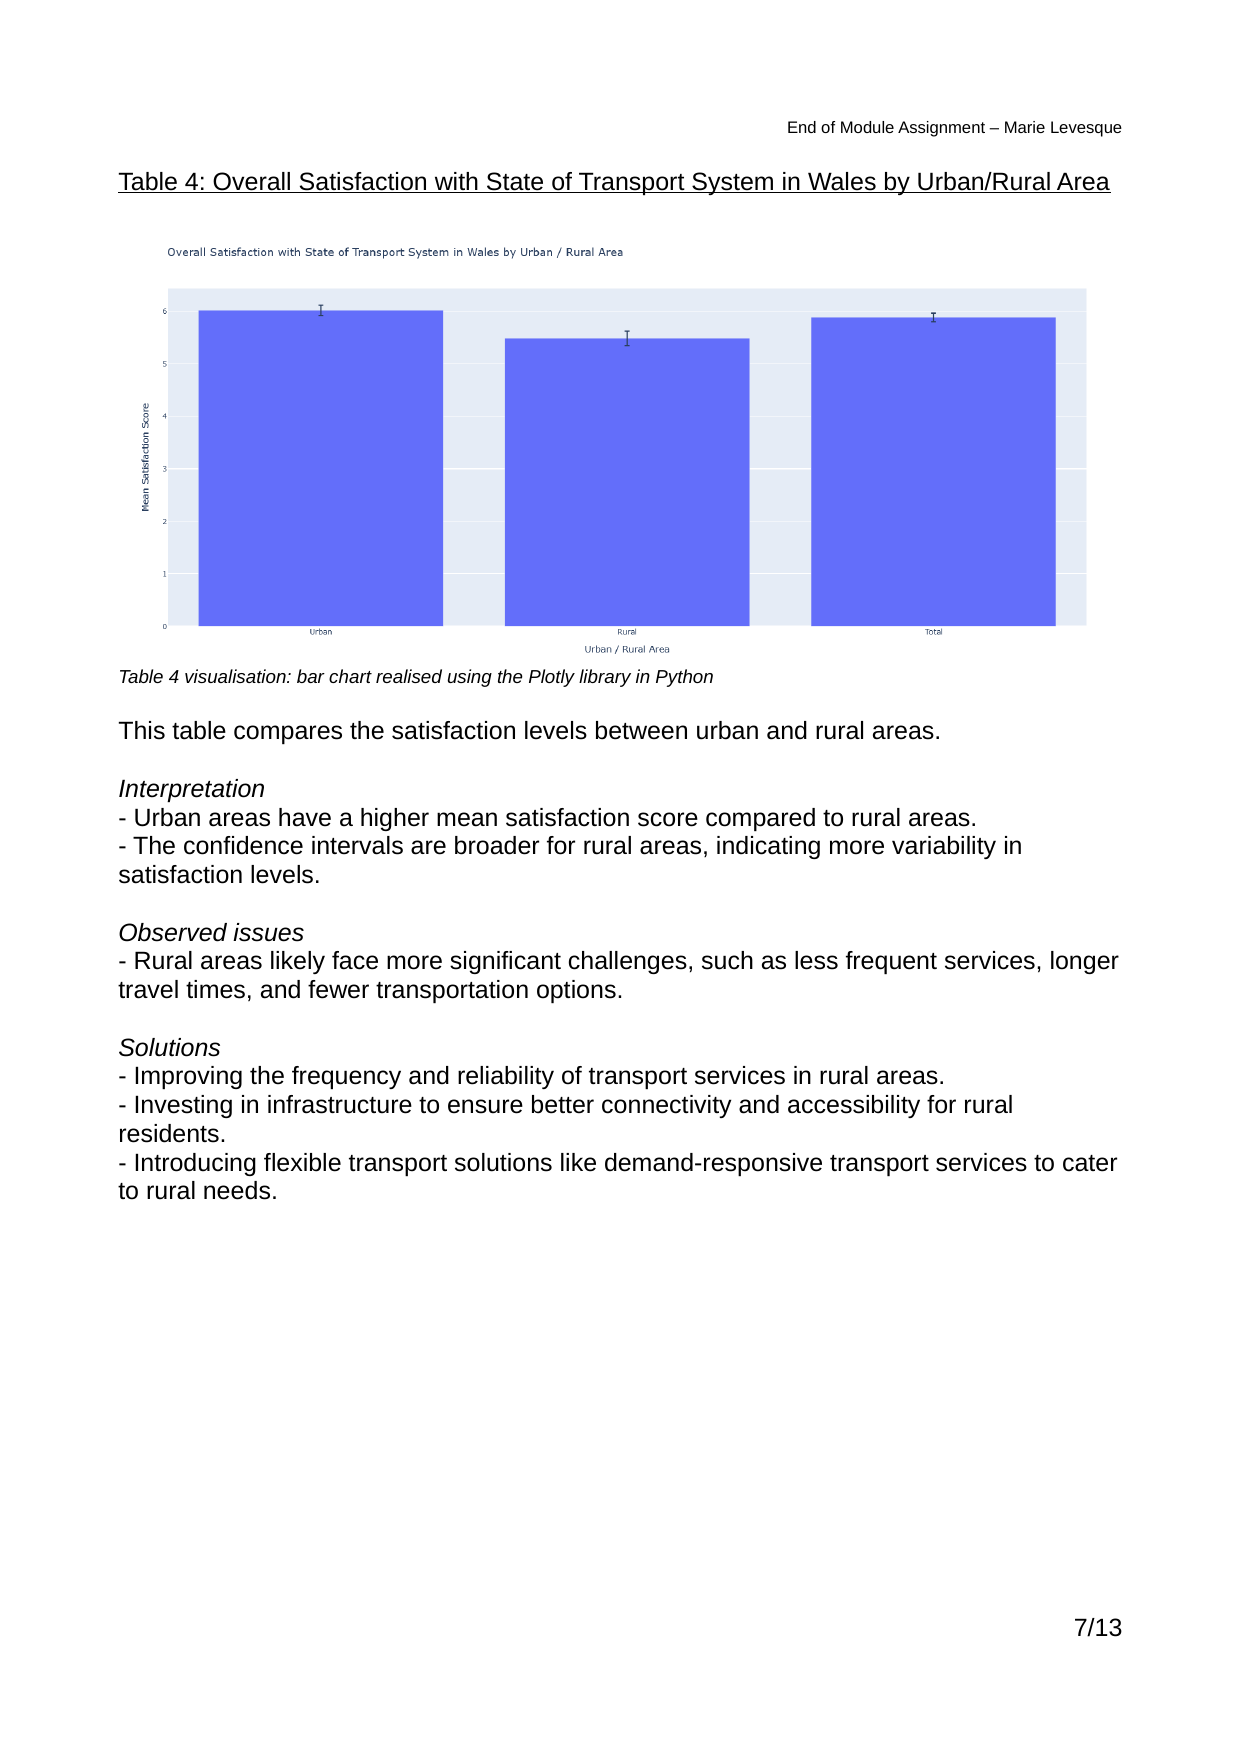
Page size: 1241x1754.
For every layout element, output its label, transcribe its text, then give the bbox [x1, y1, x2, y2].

text This table compares the satisfaction levels between urban and rural areas. Interpretation - Urban areas have a higher mean satisfaction score compared to rural areas. - The confidence intervals are broader for rural areas, indicating more variability in satisfaction levels. Observed issues - Rural areas likely face more significant challenges, such as less frequent services, longer travel times, and fewer transportation options. Solutions - Improving the frequency and reliability of transport services in rural areas. - Investing in infrastructure to ensure better connectivity and accessibility for rural residents. - Introducing flexible transport solutions like demand-responsive transport services to cater to rural needs. [118, 687, 1122, 1262]
text Table 4: Overall Satisfaction with State of Transport System in Wales by Urban/Rural Area [118, 167, 1122, 224]
text Table 4 visualisation: bar chart realised using the Plotly library in Python [118, 666, 1122, 687]
picture [118, 236, 1123, 666]
